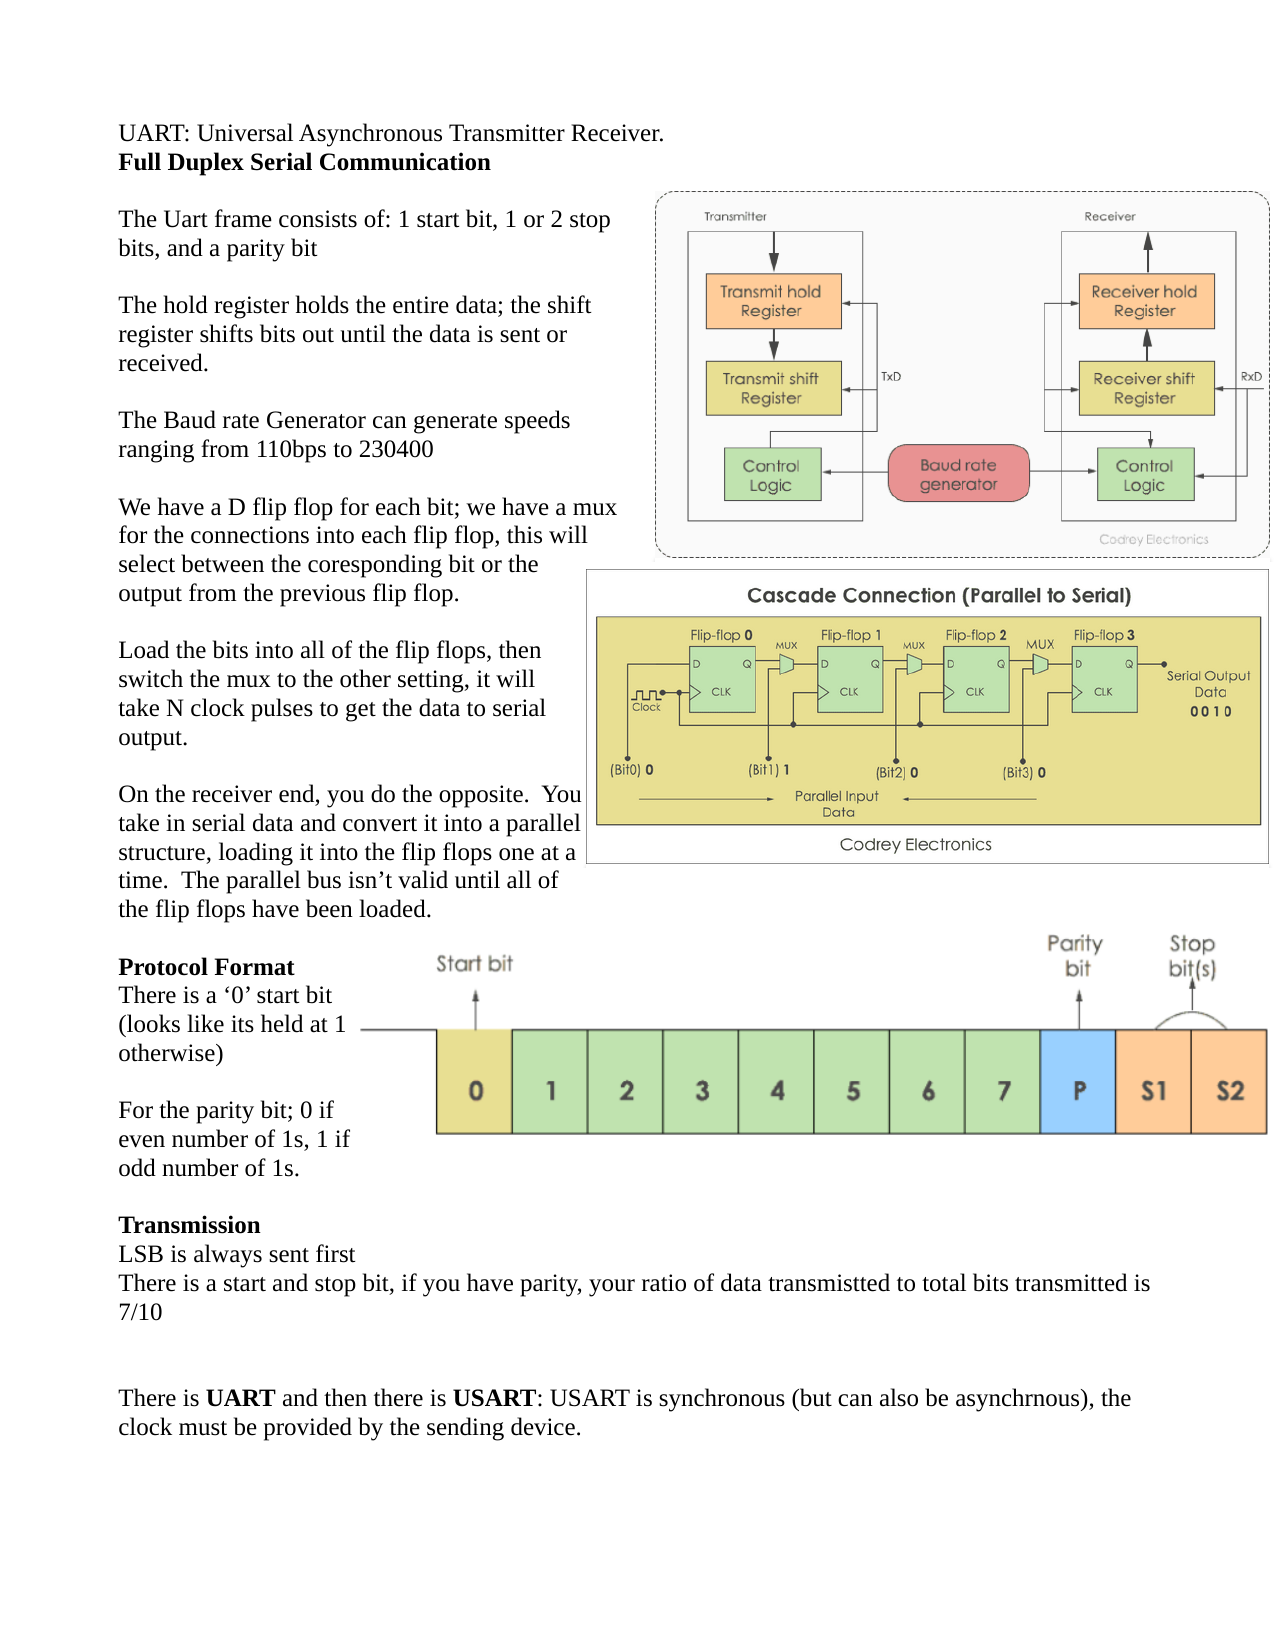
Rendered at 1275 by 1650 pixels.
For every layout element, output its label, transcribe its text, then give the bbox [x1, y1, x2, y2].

text There is UART and then there is USART: USART is synchronous (but can also be asynchrnous), the clock must be provided by the sending device. [118, 1383, 1157, 1441]
picture [353, 928, 1275, 1141]
text There is a start and stop bit, if you have parity, your ratio of data transmistted to total bits transmitted is 7/10 [118, 1268, 1157, 1326]
text On the receiver end, you do the opposite. You take in serial data and convert it into a parallel structure, loading it into the flip flops one at a time. The parallel bus isn’t valid until all of the flip flops have been loaded. [118, 779, 1157, 923]
text For the parity bit; 0 if even number of 1s, 1 if odd number of 1s. [118, 1096, 1157, 1182]
text LSB is always sent first [118, 1239, 1157, 1268]
text The Uart frame consists of: 1 start bit, 1 or 2 stop bits, and a parity bit [118, 204, 650, 262]
picture [583, 182, 1275, 868]
text We have a D flip flop for each bit; we have a mux for the connections into each flip flop, this will select between the coresponding bit or the output from the previous flip flop. [118, 492, 650, 607]
text Protocol Format [118, 952, 353, 981]
text The Baud rate Generator can generate speeds ranging from 110bps to 230400 [118, 406, 650, 463]
text UART: Universal Asynchronous Transmitter Receiver. [118, 118, 1157, 147]
text Transmission [118, 1211, 1157, 1239]
text The hold register holds the entire data; the shift register shifts bits out until the data is sent or received. [118, 291, 650, 377]
text There is a ‘0’ start bit (looks like its held at 1 otherwise) [118, 981, 353, 1067]
text Load the bits into all of the flip flops, then switch the mux to the other setting, it will take N clock pulses to get the data to serial output. [118, 636, 583, 751]
text Full Duplex Serial Communication [118, 147, 1157, 176]
